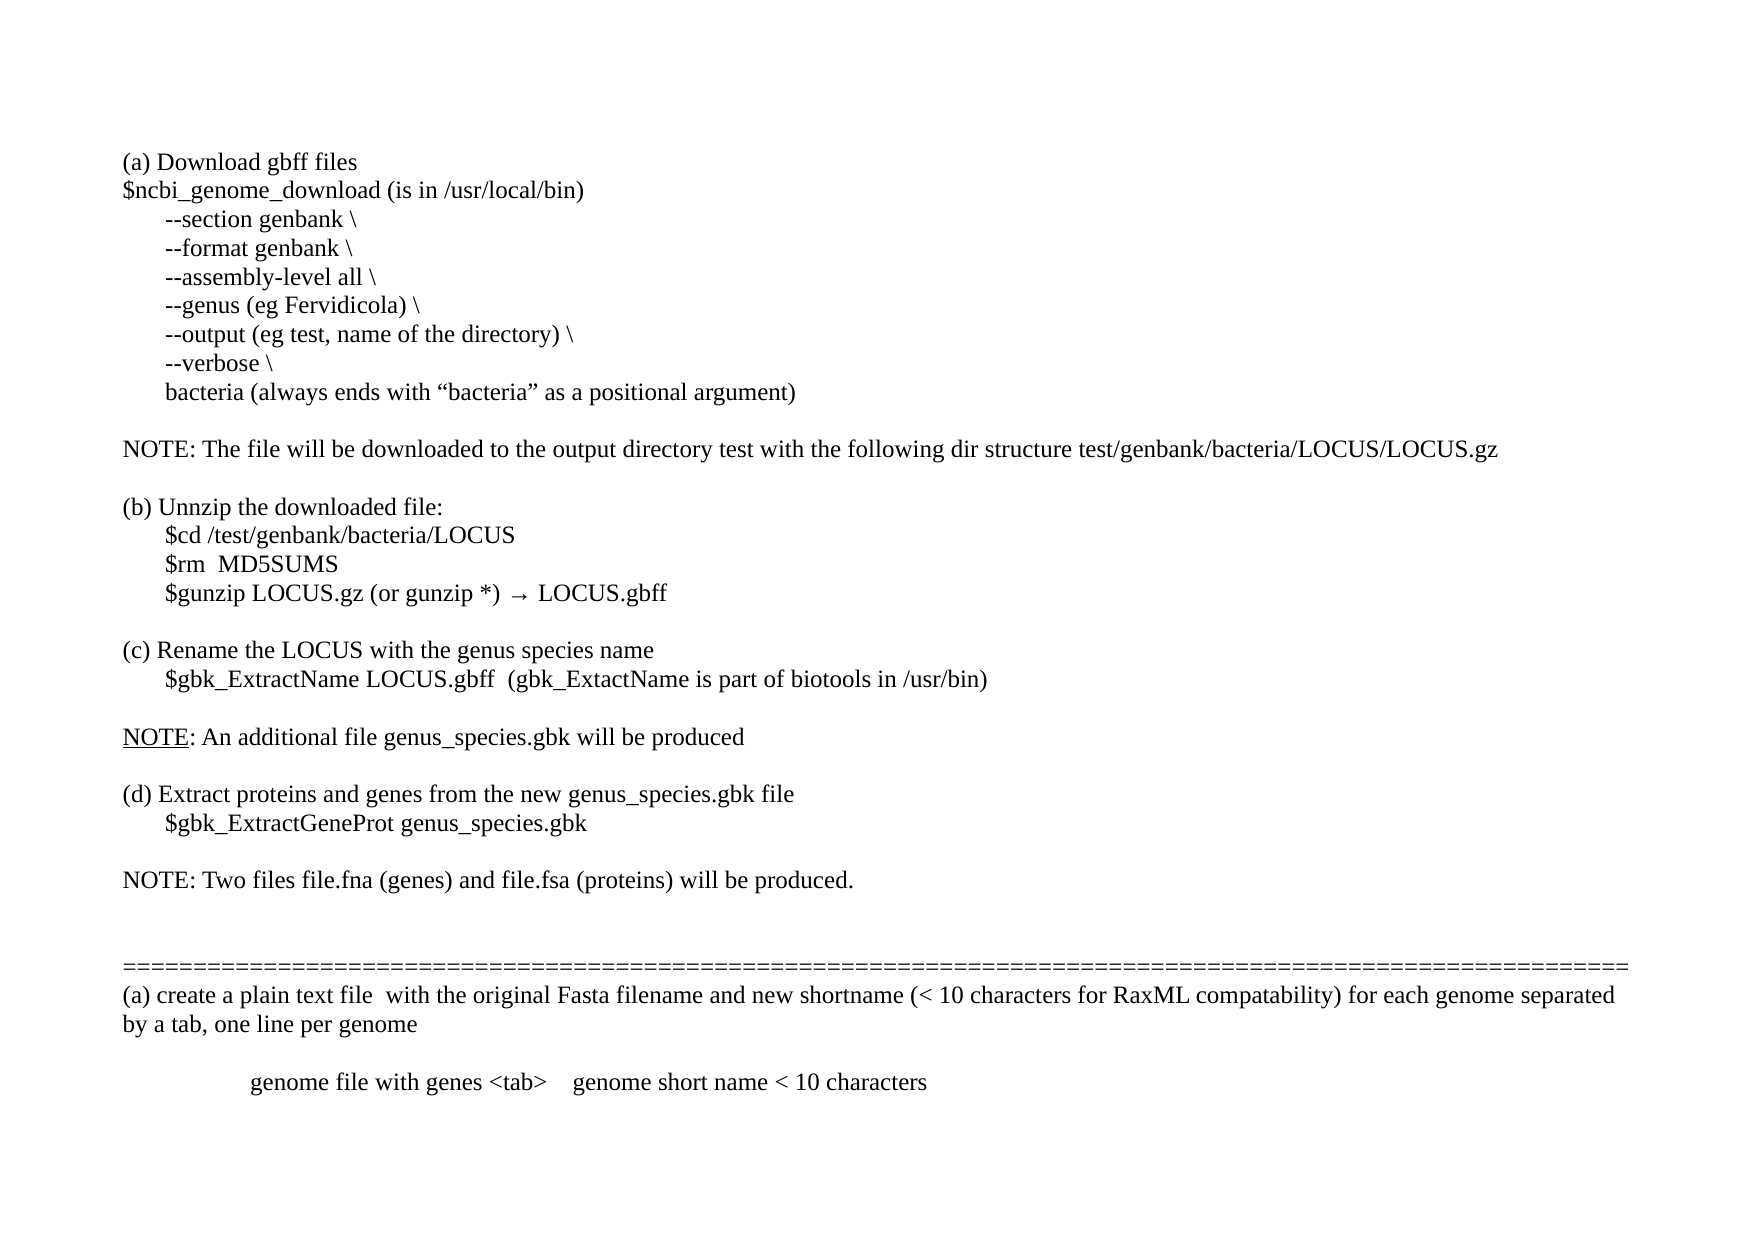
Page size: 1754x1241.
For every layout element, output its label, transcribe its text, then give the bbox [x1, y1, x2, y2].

text (c) Rename the LOCUS with the genus species name [122, 636, 1636, 664]
text $rm MD5SUMS [122, 549, 1636, 578]
text $ncbi_genome_download (is in /usr/local/bin) [122, 176, 1636, 204]
text --assembly-level all \ [122, 262, 1636, 291]
text --section genbank \ [122, 204, 1636, 233]
text (a) Download gbff files [122, 147, 1636, 176]
text genome file with genes <tab> genome short name < 10 characters [122, 1067, 1636, 1096]
text NOTE: Two files file.fna (genes) and file.fsa (proteins) will be produced. [122, 866, 1636, 894]
text $gunzip LOCUS.gz (or gunzip *) → LOCUS.gbff [122, 578, 1636, 607]
text NOTE: An additional file genus_species.gbk will be produced [122, 722, 1636, 751]
text =========================================================================================================== [122, 952, 1636, 981]
text (b) Unnzip the downloaded file: [122, 492, 1636, 521]
text --output (eg test, name of the directory) \ [122, 319, 1636, 348]
text $gbk_ExtractName LOCUS.gbff (gbk_ExtactName is part of biotools in /usr/bin) [122, 664, 1636, 693]
text (d) Extract proteins and genes from the new genus_species.gbk file [122, 779, 1636, 808]
text --genus (eg Fervidicola) \ [122, 291, 1636, 319]
text --format genbank \ [122, 233, 1636, 262]
text $cd /test/genbank/bacteria/LOCUS [122, 521, 1636, 549]
text NOTE: The file will be downloaded to the output directory test with the following dir structure test/genbank/bacteria/LOCUS/LOCUS.gz [122, 434, 1636, 463]
text $gbk_ExtractGeneProt genus_species.gbk [122, 808, 1636, 837]
text --verbose \ [122, 348, 1636, 377]
text (a) create a plain text file with the original Fasta filename and new shortname (< 10 characters for RaxML compatability) for each genome separated by a tab, one line per genome [122, 981, 1636, 1038]
text bacteria (always ends with “bacteria” as a positional argument) [122, 377, 1636, 406]
